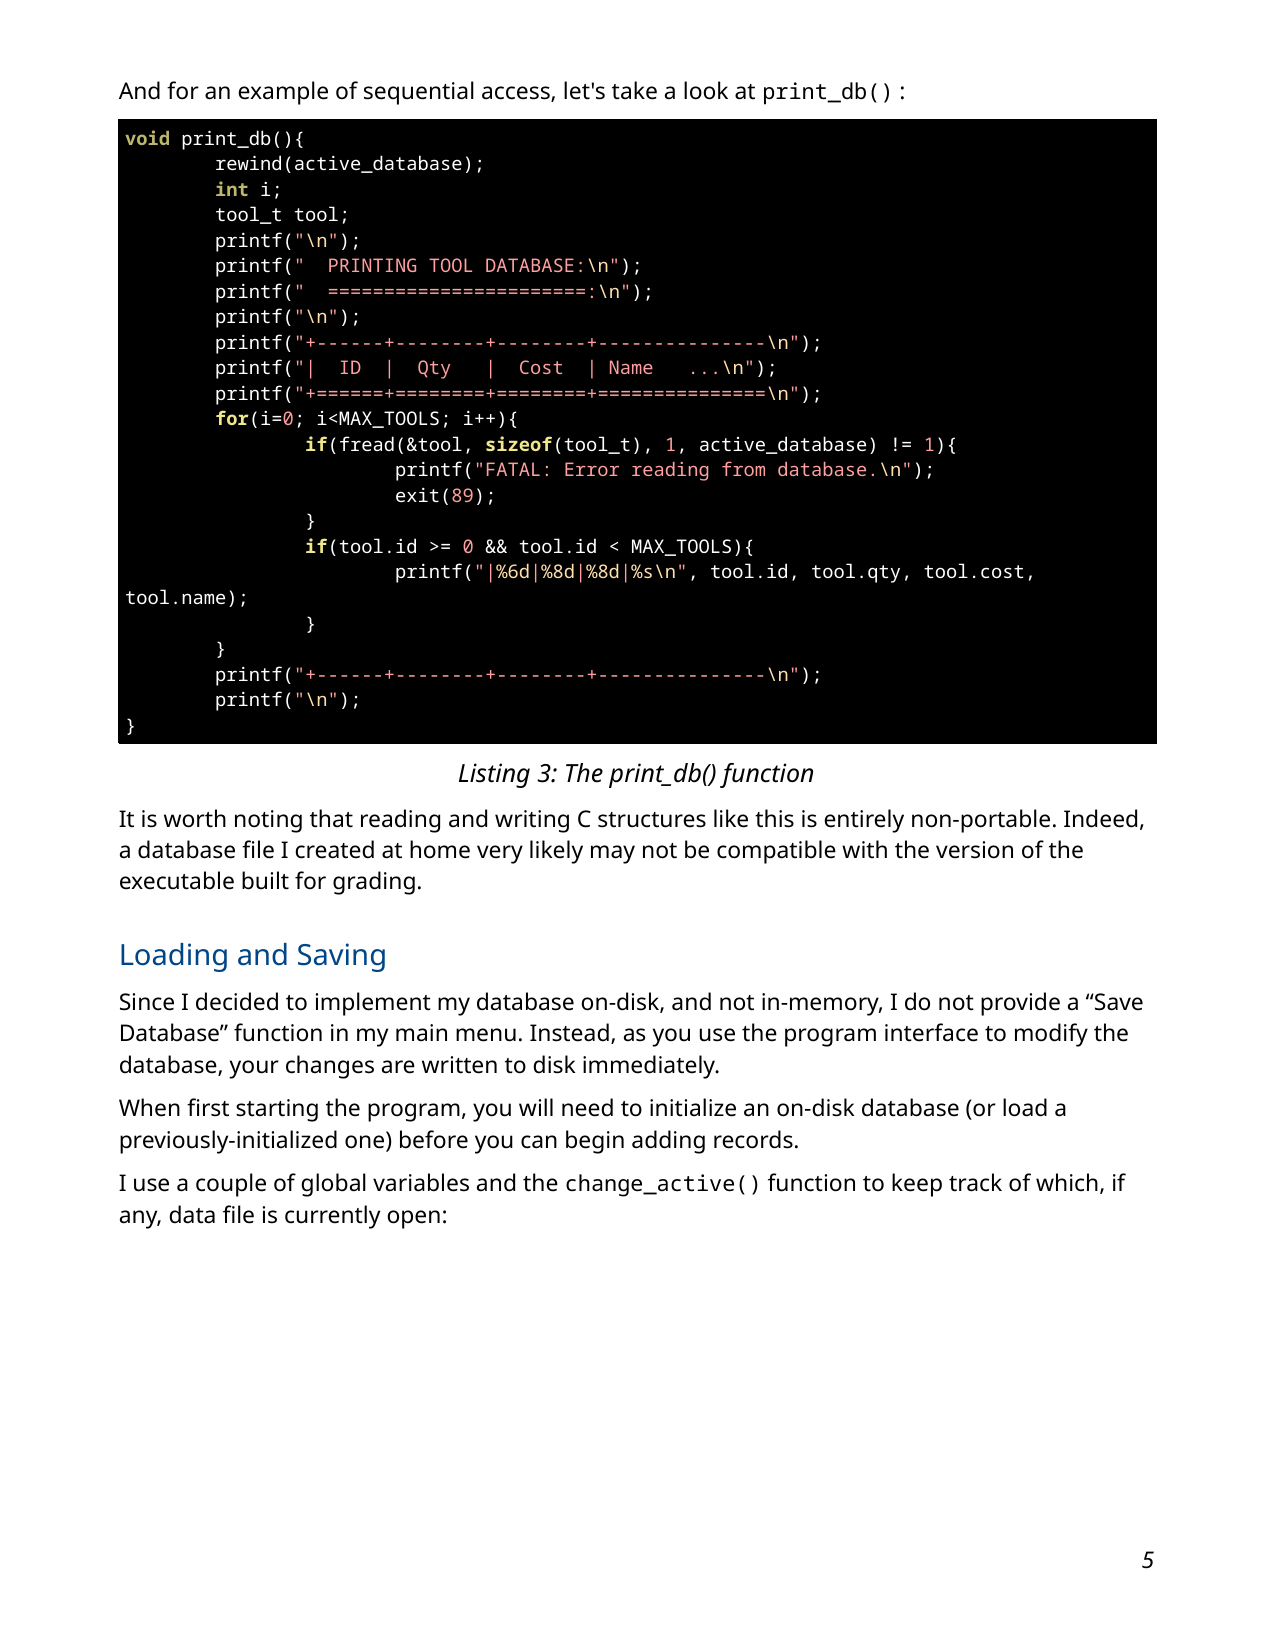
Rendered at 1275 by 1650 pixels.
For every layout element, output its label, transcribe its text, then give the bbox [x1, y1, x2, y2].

text Since I decided to implement my database on-disk, and not in-memory, I do not provide a “Save Database” function in my main menu. Instead, as you use the program interface to modify the database, your changes are written to disk immediately. [118, 986, 1156, 1080]
text void print_db(){ rewind(active_database); int i; tool_t tool; printf("\n"); printf(" PRINTING TOOL DATABASE:\n"); printf(" =======================:\n"); printf("\n"); printf("+------+--------+--------+---------------\n"); printf("| ID | Qty | Cost | Name ...\n"); printf("+======+========+========+===============\n"); for(i=0; i<MAX_TOOLS; i++){ if(fread(&tool, sizeof(tool_t), 1, active_database) != 1){ printf("FATAL: Error reading from database.\n"); exit(89); } if(tool.id >= 0 && tool.id < MAX_TOOLS){ printf("|%6d|%8d|%8d|%s\n", tool.id, tool.qty, tool.cost, tool.name); } } printf("+------+--------+--------+---------------\n"); printf("\n"); } [120, 120, 1156, 743]
text And for an example of sequential access, let's take a look at print_db() : [118, 75, 1156, 106]
text When first starting the program, you will need to initialize an on-disk database (or load a previously-initialized one) before you can begin adding records. [118, 1092, 1156, 1155]
text It is worth noting that reading and writing C structures like this is entirely non-portable. Indeed, a database file I created at home very likely may not be compatible with the version of the executable built for grading. [118, 803, 1156, 896]
list Listing 3: The print_db() function [118, 756, 1156, 790]
text I use a couple of global variables and the change_active() function to keep track of which, if any, data file is currently open: [118, 1167, 1156, 1230]
subtitle Loading and Saving [118, 934, 1156, 973]
